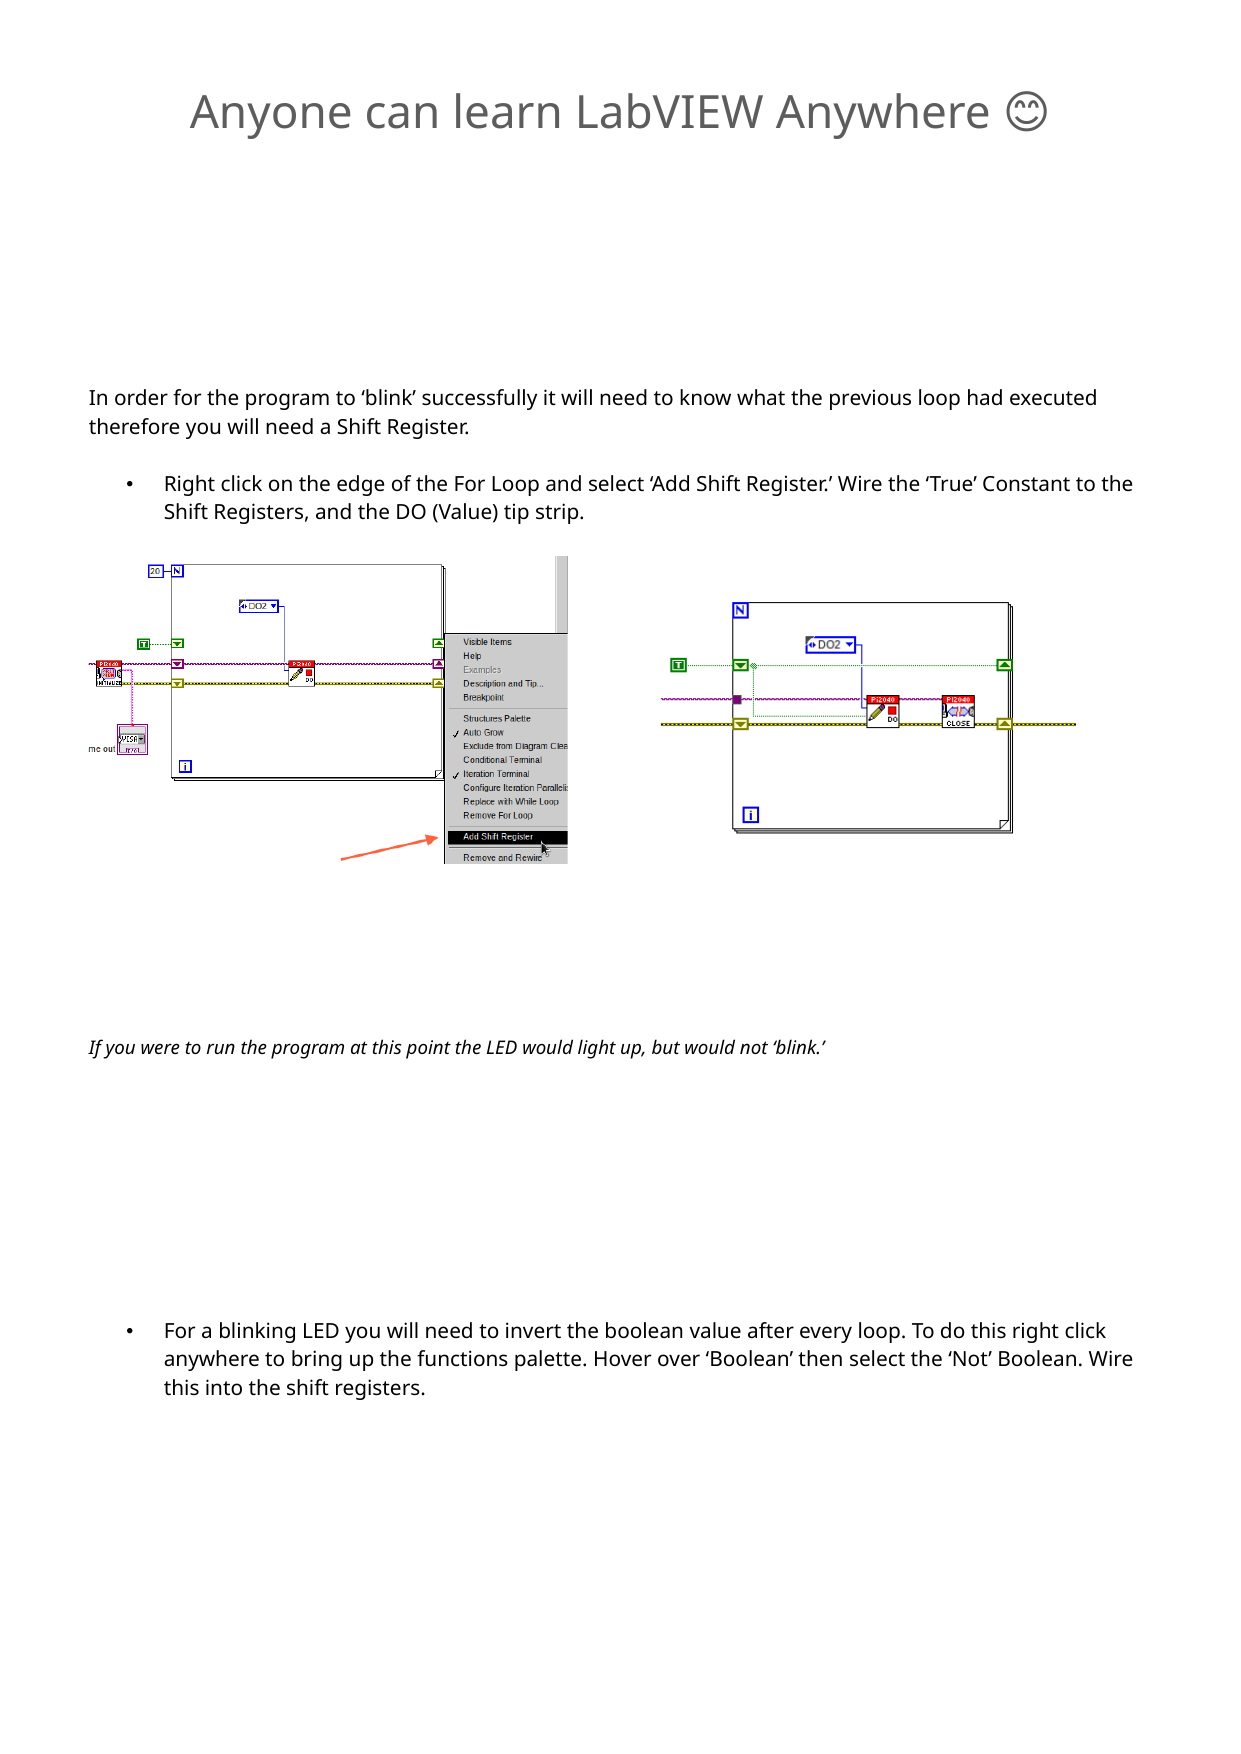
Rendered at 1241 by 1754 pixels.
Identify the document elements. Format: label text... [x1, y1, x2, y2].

list Right click on the edge of the For Loop and select ‘Add Shift Register.’ Wire the ‘True’ Constant to the Shift Registers, and the DO (Value) tip strip. [126, 469, 1152, 526]
text If you were to run the program at this point the LED would light up, but would not ‘blink.’ [88, 1034, 1152, 1060]
picture [660, 568, 1076, 881]
list For a blinking LED you will need to invert the boolean value after every loop. To do this right click anywhere to bring up the functions palette. Hover over ‘Boolean’ then select the ‘Not’ Boolean. Wire this into the shift registers. [126, 1316, 1152, 1401]
picture [88, 556, 568, 864]
text In order for the program to ‘blink’ successfully it will need to know what the previous loop had executed therefore you will need a Shift Register. [88, 383, 1152, 440]
